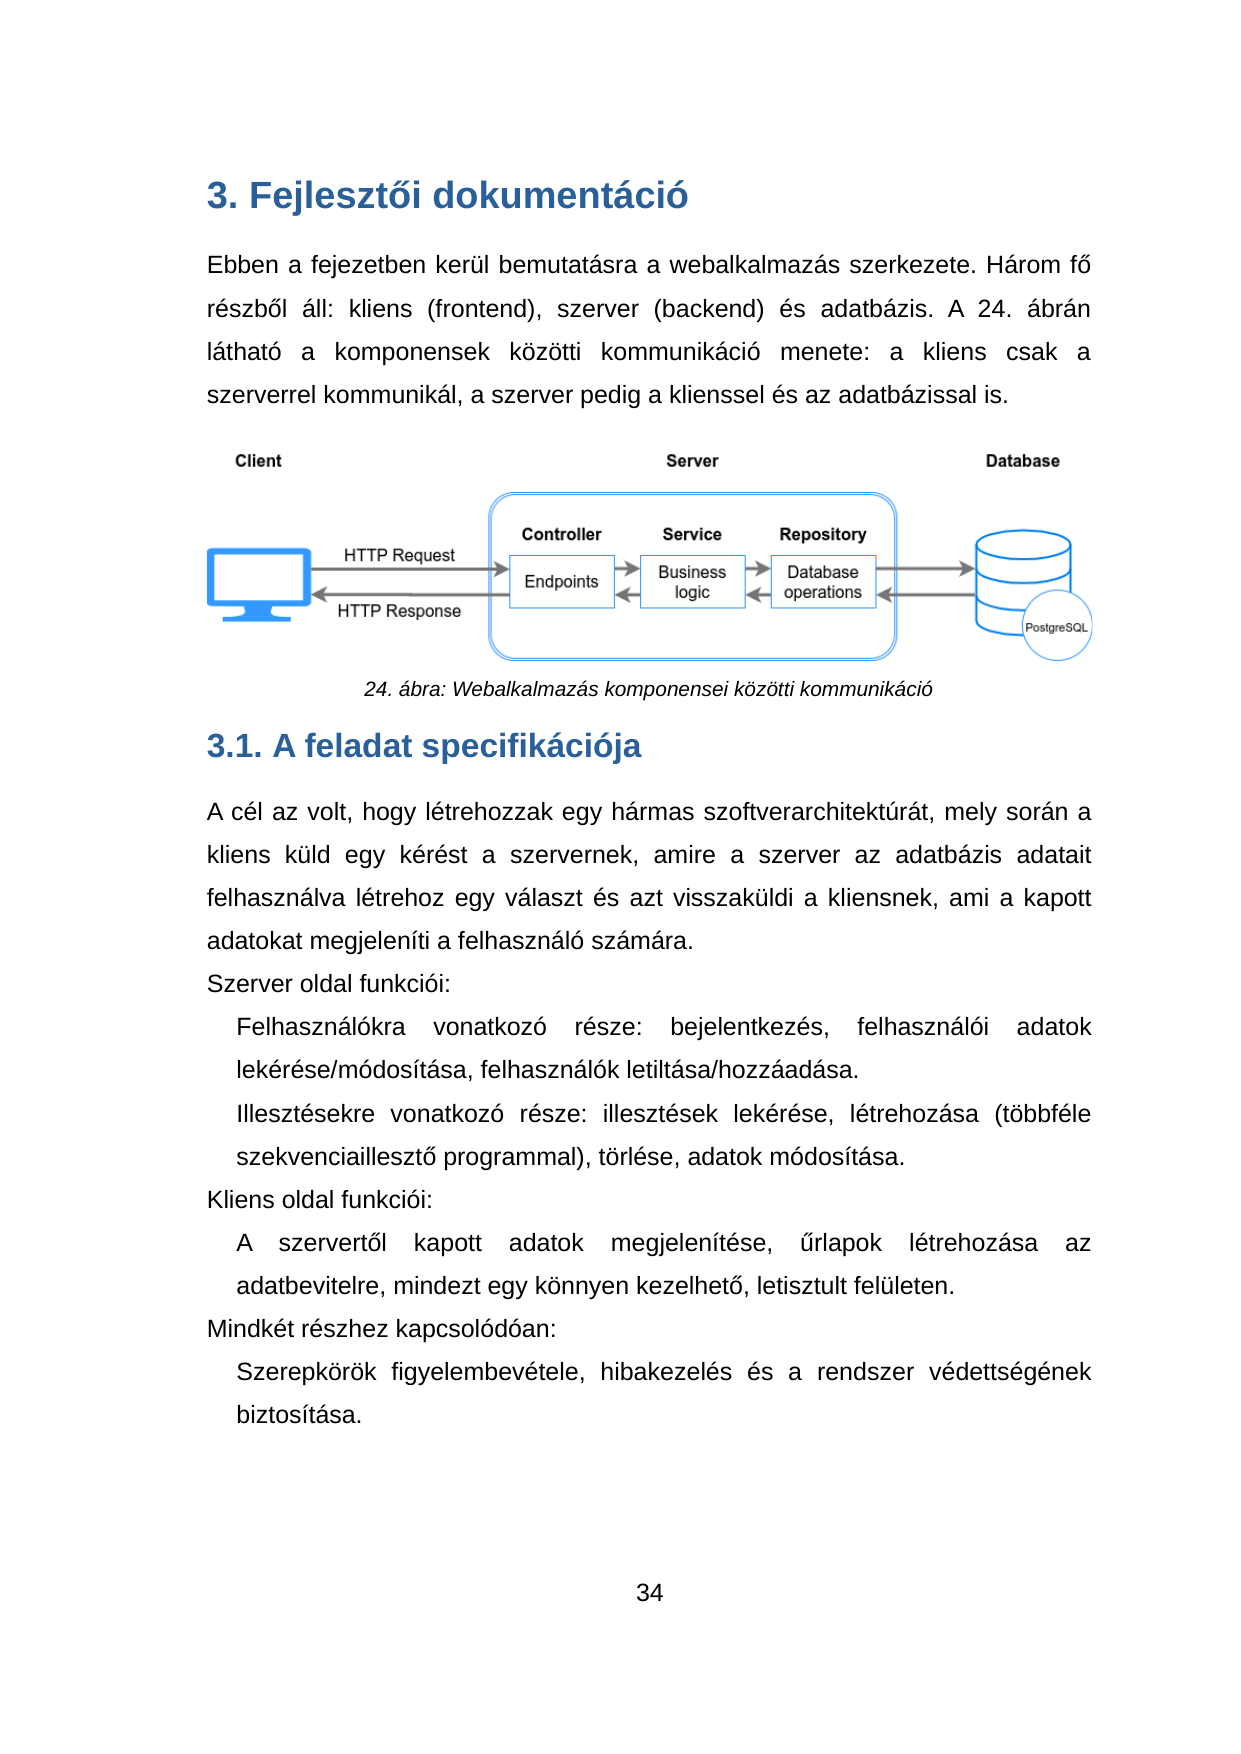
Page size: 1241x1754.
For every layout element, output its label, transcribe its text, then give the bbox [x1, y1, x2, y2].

subtitle A feladat specifikációja [207, 701, 1093, 765]
text A cél az volt, hogy létrehozzak egy hármas szoftverarchitektúrát, mely során a kliens küld egy kérést a szervernek, amire a szerver az adatbázis adatait felhasználva létrehoz egy választ és azt visszaküldi a kliensnek, ami a kapott adatokat megjeleníti a felhasználó számára. [207, 797, 1093, 955]
subtitle [207, 438, 1093, 451]
text Szerepkörök figyelembevétele, hibakezelés és a rendszer védettségének biztosítása. [236, 1357, 1093, 1429]
text 24. ábra: Webalkalmazás komponensei közötti kommunikáció [207, 661, 1093, 701]
text Kliens oldal funkciói: [207, 1185, 1093, 1214]
picture [206, 451, 1093, 661]
text Illesztésekre vonatkozó része: illesztések lekérése, létrehozása (többféle szekvenciaillesztő programmal), törlése, adatok módosítása. [236, 1099, 1093, 1171]
text Felhasználókra vonatkozó része: bejelentkezés, felhasználói adatok lekérése/módosítása, felhasználók letiltása/hozzáadása. [236, 1012, 1093, 1084]
text Mindkét részhez kapcsolódóan: [207, 1314, 1093, 1343]
text Ebben a fejezetben kerül bemutatásra a webalkalmazás szerkezete. Három fő részből áll: kliens (frontend), szerver (backend) és adatbázis. A 24. ábrán látható a komponensek közötti kommunikáció menete: a kliens csak a szerverrel kommunikál, a szerver pedig a klienssel és az adatbázissal is. [207, 251, 1093, 409]
text Szerver oldal funkciói: [207, 969, 1093, 998]
subtitle Fejlesztői dokumentáció [207, 173, 1093, 216]
text A szervertől kapott adatok megjelenítése, űrlapok létrehozása az adatbevitelre, mindezt egy könnyen kezelhető, letisztult felületen. [236, 1228, 1093, 1300]
